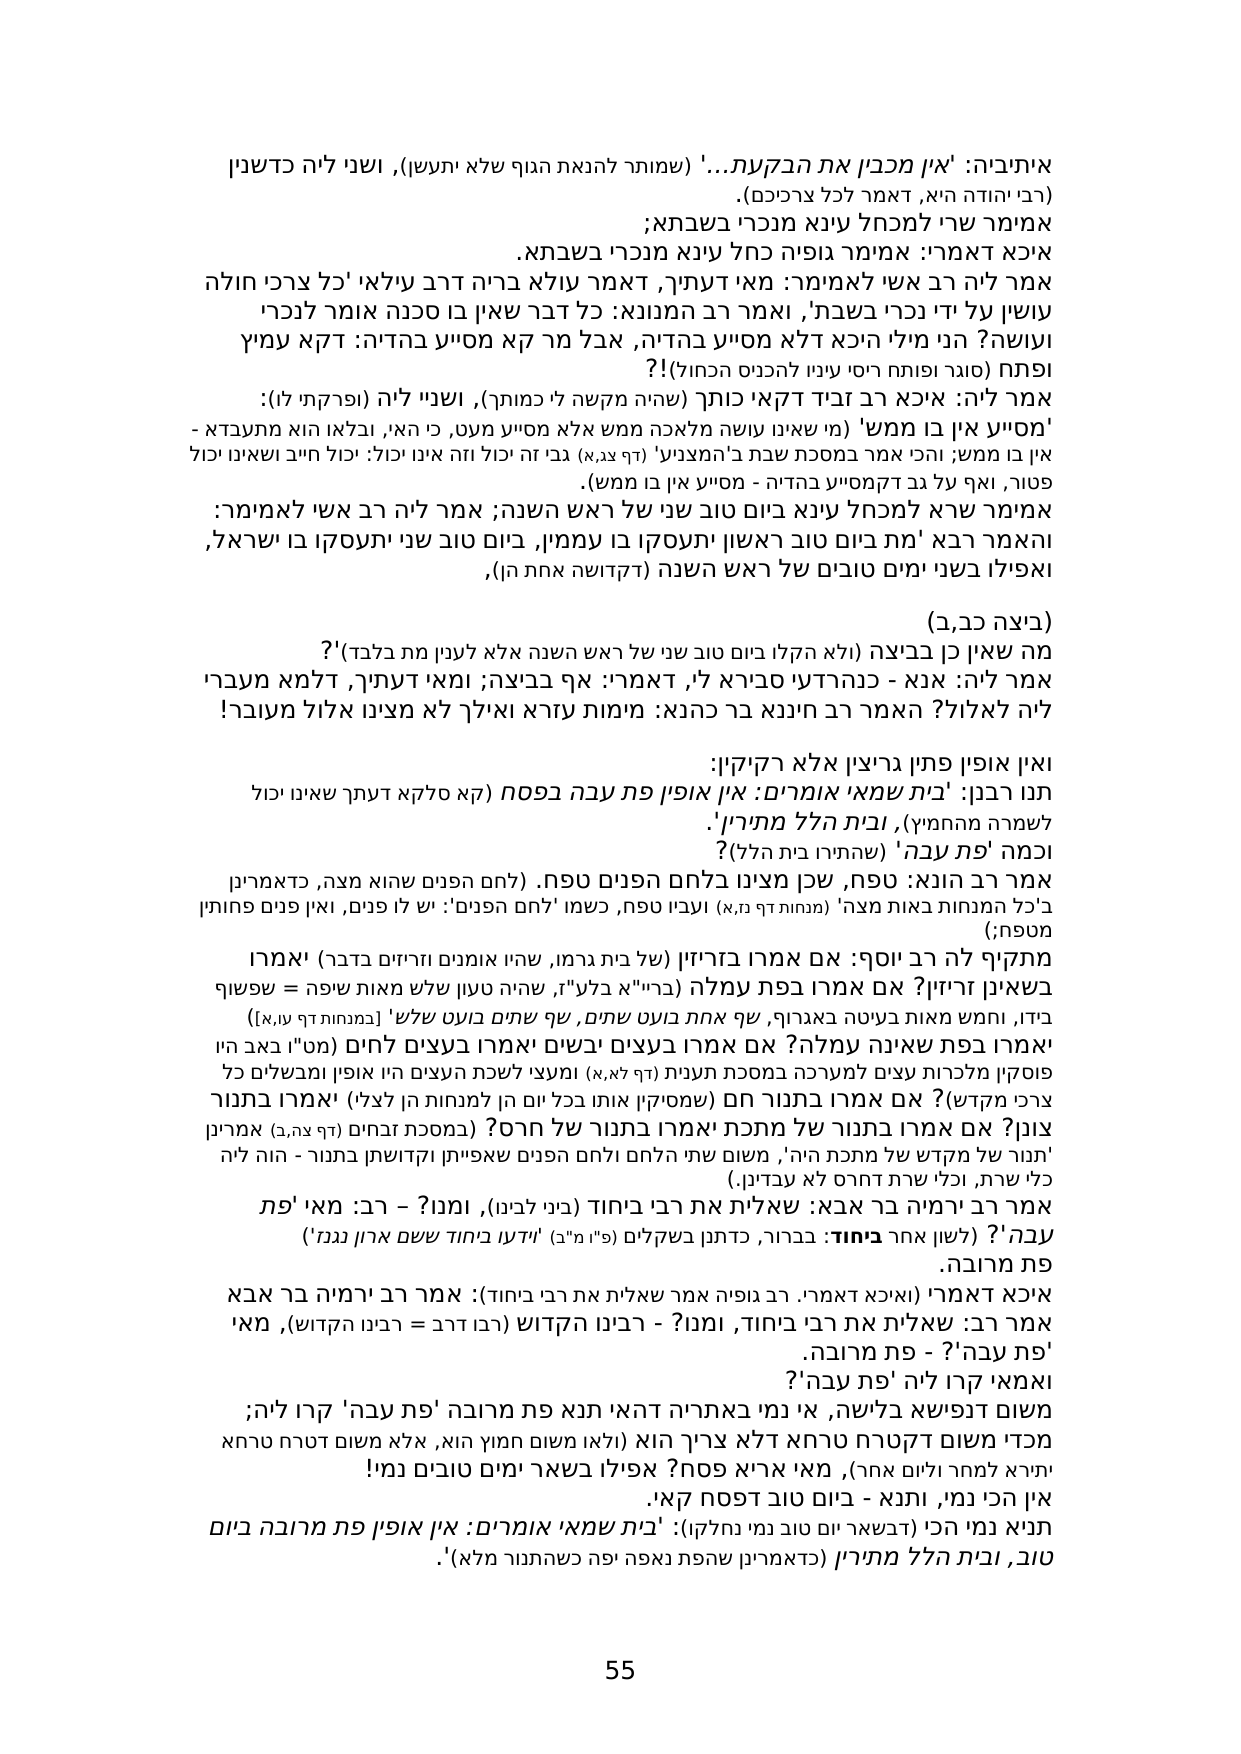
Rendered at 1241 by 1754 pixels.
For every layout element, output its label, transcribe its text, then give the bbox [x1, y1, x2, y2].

text וכמה 'פת עבה' (שהתירו בית הלל)? [187, 836, 1053, 865]
text אמר רב הונא: טפח, שכן מצינו בלחם הפנים טפח. (לחם הפנים שהוא מצה, כדאמרינן ב'כל המנחות באות מצה' (מנחות דף נז,א) ועביו טפח, כשמו 'לחם הפנים': יש לו פנים, ואין פנים פחותין מטפח;) [187, 865, 1053, 943]
text ואמאי קרו ליה 'פת עבה'? [187, 1367, 1053, 1396]
text איכא דאמרי (ואיכא דאמרי. רב גופיה אמר שאלית את רבי ביחוד): אמר רב ירמיה בר אבא אמר רב: שאלית את רבי ביחוד, ומנו? - רבינו הקדוש (רבו דרב = רבינו הקדוש), מאי 'פת עבה'? - פת מרובה. [187, 1279, 1053, 1367]
text תנו רבנן: 'בית שמאי אומרים: אין אופין פת עבה בפסח (קא סלקא דעתך שאינו יכול לשמרה מהחמיץ), ובית הלל מתירין'. [187, 777, 1053, 836]
text אמימר שרא למכחל עינא ביום טוב שני של ראש השנה; אמר ליה רב אשי לאמימר: והאמר רבא 'מת ביום טוב ראשון יתעסקו בו עממין, ביום טוב שני יתעסקו בו ישראל, ואפילו בשני ימים טובים של ראש השנה (דקדושה אחת הן), [187, 496, 1053, 583]
text אמר ליה רב אשי לאמימר: מאי דעתיך, דאמר עולא בריה דרב עילאי 'כל צרכי חולה עושין על ידי נכרי בשבת', ואמר רב המנונא: כל דבר שאין בו סכנה אומר לנכרי ועושה? הני מילי היכא דלא מסייע בהדיה, אבל מר קא מסייע בהדיה: דקא עמיץ ופתח (סוגר ופותח ריסי עיניו להכניס הכחול)!? [187, 267, 1053, 384]
text אין הכי נמי, ותנא - ביום טוב דפסח קאי. [187, 1483, 1053, 1512]
text מה שאין כן בביצה (ולא הקלו ביום טוב שני של ראש השנה אלא לענין מת בלבד)'? [187, 637, 1053, 666]
text ואין אופין פתין גריצין אלא רקיקין: [187, 748, 1053, 777]
text תניא נמי הכי (דבשאר יום טוב נמי נחלקו): 'בית שמאי אומרים: אין אופין פת מרובה ביום טוב, ובית הלל מתירין (כדאמרינן שהפת נאפה יפה כשהתנור מלא)'. [187, 1512, 1053, 1571]
text משום דנפישא בלישה, אי נמי באתריה דהאי תנא פת מרובה 'פת עבה' קרו ליה; [187, 1396, 1053, 1425]
text מכדי משום דקטרח טרחא דלא צריך הוא (ולאו משום חמוץ הוא, אלא משום דטרח טרחא יתירא למחר וליום אחר), מאי אריא פסח? אפילו בשאר ימים טובים נמי! [187, 1425, 1053, 1483]
text איכא דאמרי: אמימר גופיה כחל עינא מנכרי בשבתא. [187, 237, 1053, 267]
text פת מרובה. [187, 1250, 1053, 1279]
text אמר ליה: איכא רב זביד דקאי כותך (שהיה מקשה לי כמותך), ושניי ליה (ופרקתי לו): 'מסייע אין בו ממש' (מי שאינו עושה מלאכה ממש אלא מסייע מעט, כי האי, ובלאו הוא מתעבדא - אין בו ממש; והכי אמר במסכת שבת ב'המצניע' (דף צג,א) גבי זה יכול וזה אינו יכול: יכול חייב ושאינו יכול פטור, ואף על גב דקמסייע בהדיה - מסייע אין בו ממש). [187, 384, 1053, 496]
text איתיביה: 'אין מכבין את הבקעת...' (שמותר להנאת הגוף שלא יתעשן), ושני ליה כדשנין (רבי יהודה היא, דאמר לכל צרכיכם). [187, 150, 1053, 208]
text (ביצה כב,ב) [187, 607, 1053, 637]
text אמר ליה: אנא - כנהרדעי סבירא לי, דאמרי: אף בביצה; ומאי דעתיך, דלמא מעברי ליה לאלול? האמר רב חיננא בר כהנא: מימות עזרא ואילך לא מצינו אלול מעובר! [187, 666, 1053, 724]
text מתקיף לה רב יוסף: אם אמרו בזריזין (של בית גרמו, שהיו אומנים וזריזים בדבר) יאמרו בשאינן זריזין? אם אמרו בפת עמלה (בריי"א בלע"ז, שהיה טעון שלש מאות שיפה = שפשוף בידו, וחמש מאות בעיטה באגרוף, שף אחת בועט שתים, שף שתים בועט שלש' [במנחות דף עו,א]) יאמרו בפת שאינה עמלה? אם אמרו בעצים יבשים יאמרו בעצים לחים (מט"ו באב היו פוסקין מלכרות עצים למערכה במסכת תענית (דף לא,א) ומעצי לשכת העצים היו אופין ומבשלים כל צרכי מקדש)? אם אמרו בתנור חם (שמסיקין אותו בכל יום הן למנחות הן לצלי) יאמרו בתנור צונן? אם אמרו בתנור של מתכת יאמרו בתנור של חרס? (במסכת זבחים (דף צה,ב) אמרינן 'תנור של מקדש של מתכת היה', משום שתי הלחם ולחם הפנים שאפייתן וקדושתן בתנור - הוה ליה כלי שרת, וכלי שרת דחרס לא עבדינן.) [187, 943, 1053, 1191]
text אמר רב ירמיה בר אבא: שאלית את רבי ביחוד (ביני לבינו), ומנו? – רב: מאי 'פת עבה'? (לשון אחר ביחוד: בברור, כדתנן בשקלים (פ"ו מ"ב) 'וידעו ביחוד ששם ארון נגנז') [187, 1191, 1053, 1250]
text אמימר שרי למכחל עינא מנכרי בשבתא; [187, 208, 1053, 237]
